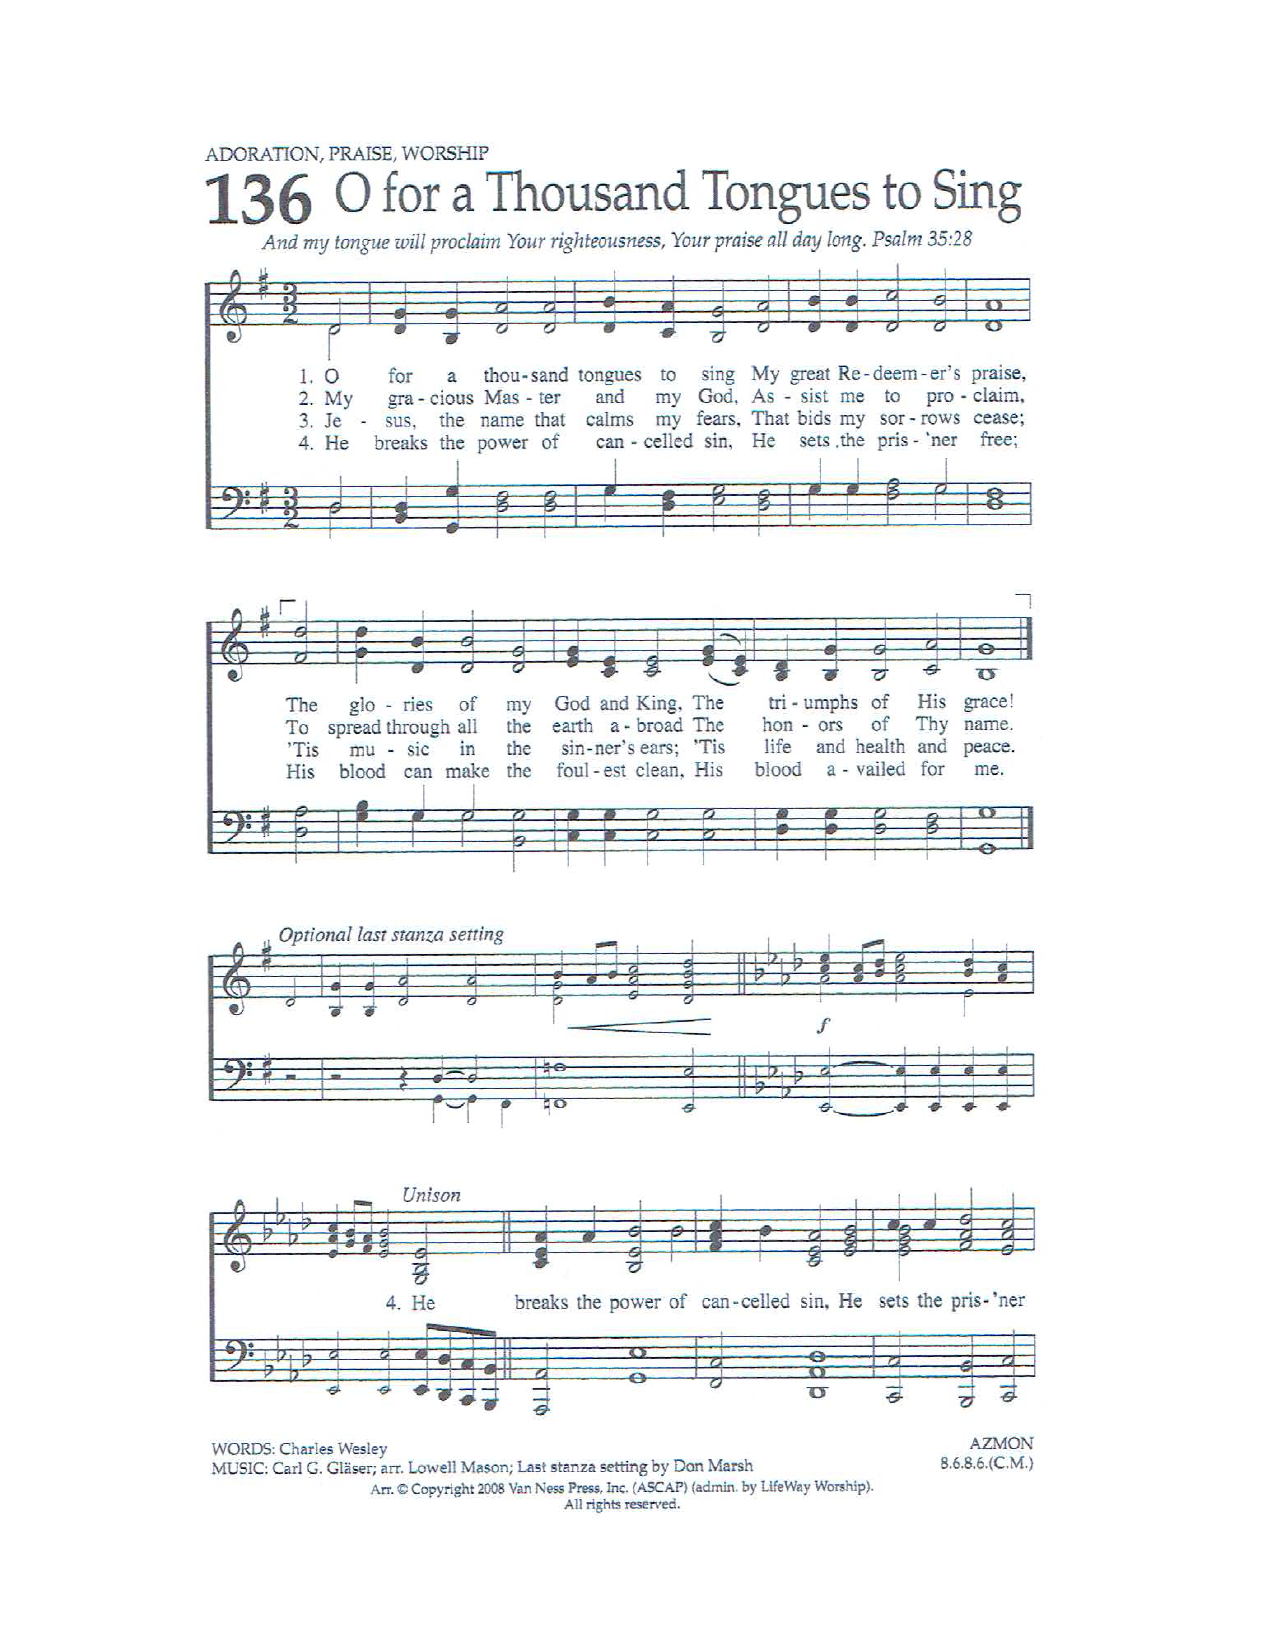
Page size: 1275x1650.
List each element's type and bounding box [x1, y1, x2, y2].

picture [184, 122, 1051, 1519]
